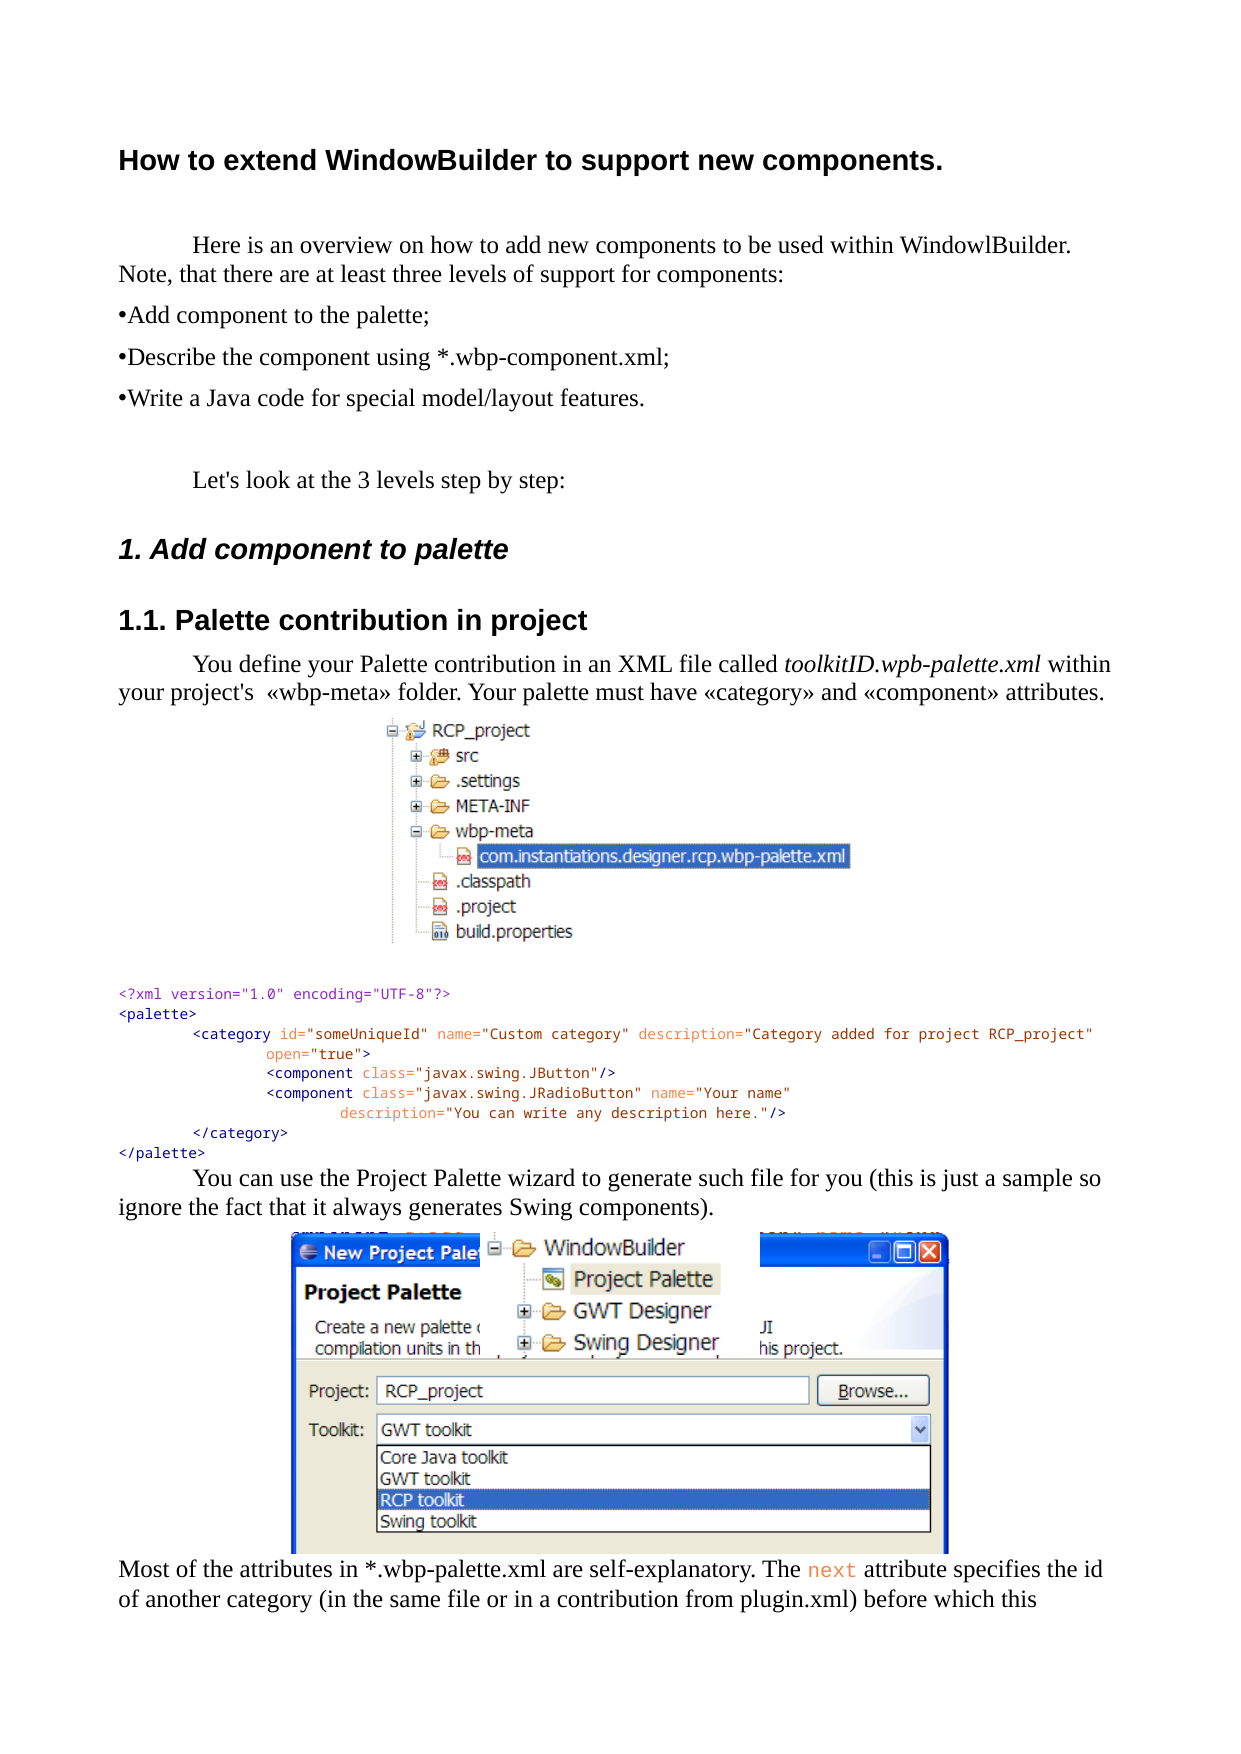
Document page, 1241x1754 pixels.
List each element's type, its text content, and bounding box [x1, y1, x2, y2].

text Most of the attributes in *.wbp-palette.xml are self-explanatory. The next attribute specifies the id of another category (in the same file or in a contribution from plugin.xml) before which this [118, 1233, 1122, 1612]
subtitle 1.1. Palette contribution in project [118, 603, 1122, 636]
subtitle 1. Add component to palette [118, 532, 1122, 565]
text <component class="javax.swing.JButton"/> [118, 1063, 1122, 1083]
text Let's look at the 3 levels step by step: [118, 465, 1122, 494]
text <palette> [118, 1004, 1122, 1023]
text </category> [118, 1123, 1122, 1143]
text <component class="javax.swing.JRadioButton" name="Your name" [118, 1083, 1122, 1103]
list Describe the component using *.wbp-component.xml; [118, 342, 1122, 370]
list Add component to the palette; [118, 300, 1122, 329]
subtitle How to extend WindowBuilder to support new components. [118, 143, 1122, 177]
text <category id="someUniqueId" name="Custom category" description="Category added for project RCP_project" [118, 1023, 1122, 1043]
text description="You can write any description here."/> [118, 1103, 1122, 1123]
text open="true"> [118, 1043, 1122, 1063]
text Here is an overview on how to add new components to be used within WindowlBuilder. Note, that there are at least three levels of support for components: [118, 230, 1122, 288]
list Write a Java code for special model/layout features. [118, 383, 1122, 412]
text You define your Palette contribution in an XML file called toolkitID.wpb-palette.xml within your project's «wbp-meta» folder. Your palette must have «category» and «component» attributes. [118, 649, 1122, 706]
text <?xml version="1.0" encoding="UTF-8"?> [118, 984, 1122, 1004]
text You can use the Project Palette wizard to generate such file for you (this is just a sample so ignore the fact that it always generates Swing components). [118, 1163, 1122, 1220]
text </palette> [118, 1143, 1122, 1163]
